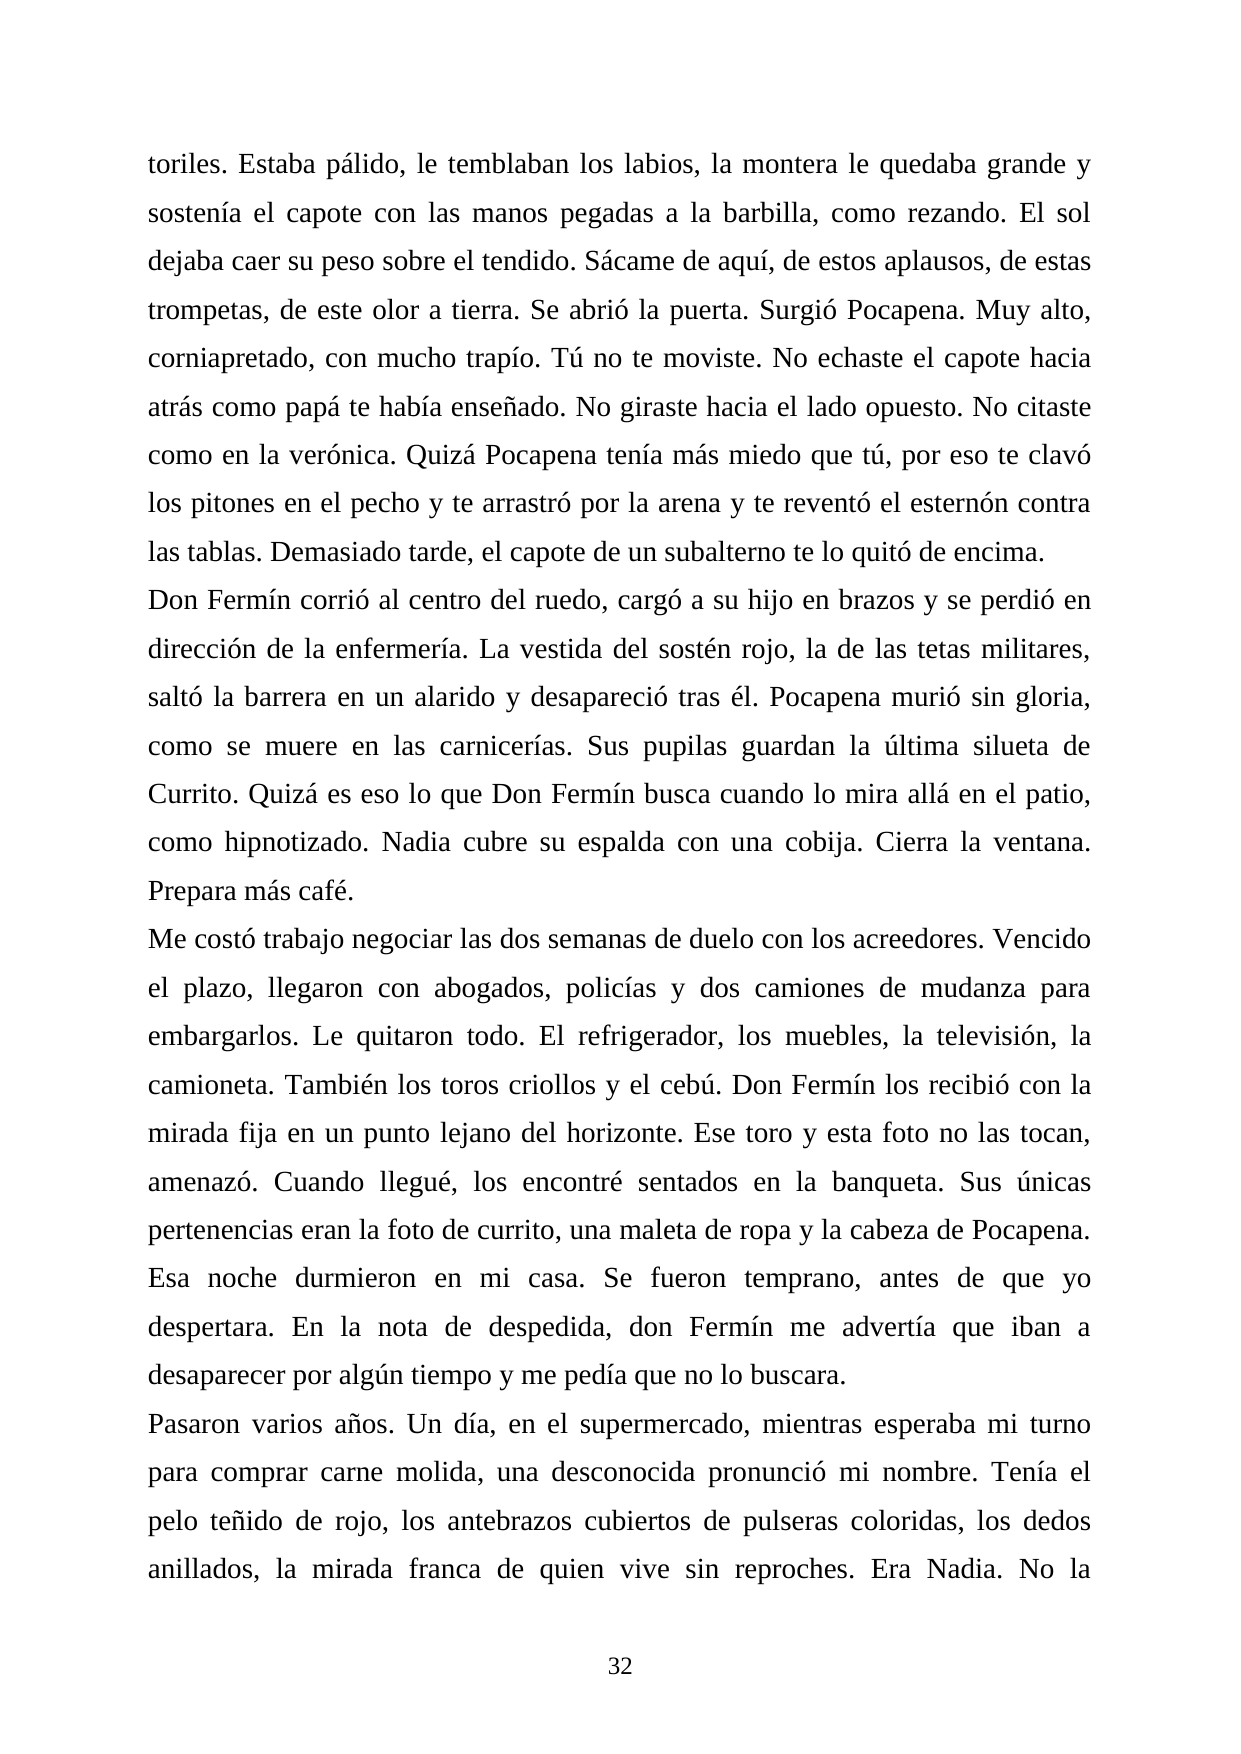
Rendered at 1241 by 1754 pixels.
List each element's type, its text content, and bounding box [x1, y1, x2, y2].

text Pasaron varios años. Un día, en el supermercado, mientras esperaba mi turno para comprar carne molida, una desconocida pronunció mi nombre. Tenía el pelo teñido de rojo, los antebrazos cubiertos de pulseras coloridas, los dedos anillados, la mirada franca de quien vive sin reproches. Era Nadia. No la [148, 1407, 1092, 1585]
text toriles. Estaba pálido, le temblaban los labios, la montera le quedaba grande y sostenía el capote con las manos pegadas a la barbilla, como rezando. El sol dejaba caer su peso sobre el tendido. Sácame de aquí, de estos aplausos, de estas trompetas, de este olor a tierra. Se abrió la puerta. Surgió Pocapena. Muy alto, corniapretado, con mucho trapío. Tú no te moviste. No echaste el capote hacia atrás como papá te había enseñado. No giraste hacia el lado opuesto. No citaste como en la verónica. Quizá Pocapena tenía más miedo que tú, por eso te clavó los pitones en el pecho y te arrastró por la arena y te reventó el esternón contra las tablas. Demasiado tarde, el capote de un subalterno te lo quitó de encima. [148, 148, 1092, 567]
text Don Fermín corrió al centro del ruedo, cargó a su hijo en brazos y se perdió en dirección de la enfermería. La vestida del sostén rojo, la de las tetas militares, saltó la barrera en un alarido y desapareció tras él. Pocapena murió sin gloria, como se muere en las carnicerías. Sus pupilas guardan la última silueta de Currito. Quizá es eso lo que Don Fermín busca cuando lo mira allá en el patio, como hipnotizado. Nadia cubre su espalda con una cobija. Cierra la ventana. Prepara más café. [148, 584, 1092, 907]
text Me costó trabajo negociar las dos semanas de duelo con los acreedores. Vencido el plazo, llegaron con abogados, policías y dos camiones de mudanza para embargarlos. Le quitaron todo. El refrigerador, los muebles, la televisión, la camioneta. También los toros criollos y el cebú. Don Fermín los recibió con la mirada fija en un punto lejano del horizonte. Ese toro y esta foto no las tocan, amenazó. Cuando llegué, los encontré sentados en la banqueta. Sus únicas pertenencias eran la foto de currito, una maleta de ropa y la cabeza de Pocapena. Esa noche durmieron en mi casa. Se fueron temprano, antes de que yo despertara. En la nota de despedida, don Fermín me advertía que iban a desaparecer por algún tiempo y me pedía que no lo buscara. [148, 923, 1092, 1391]
